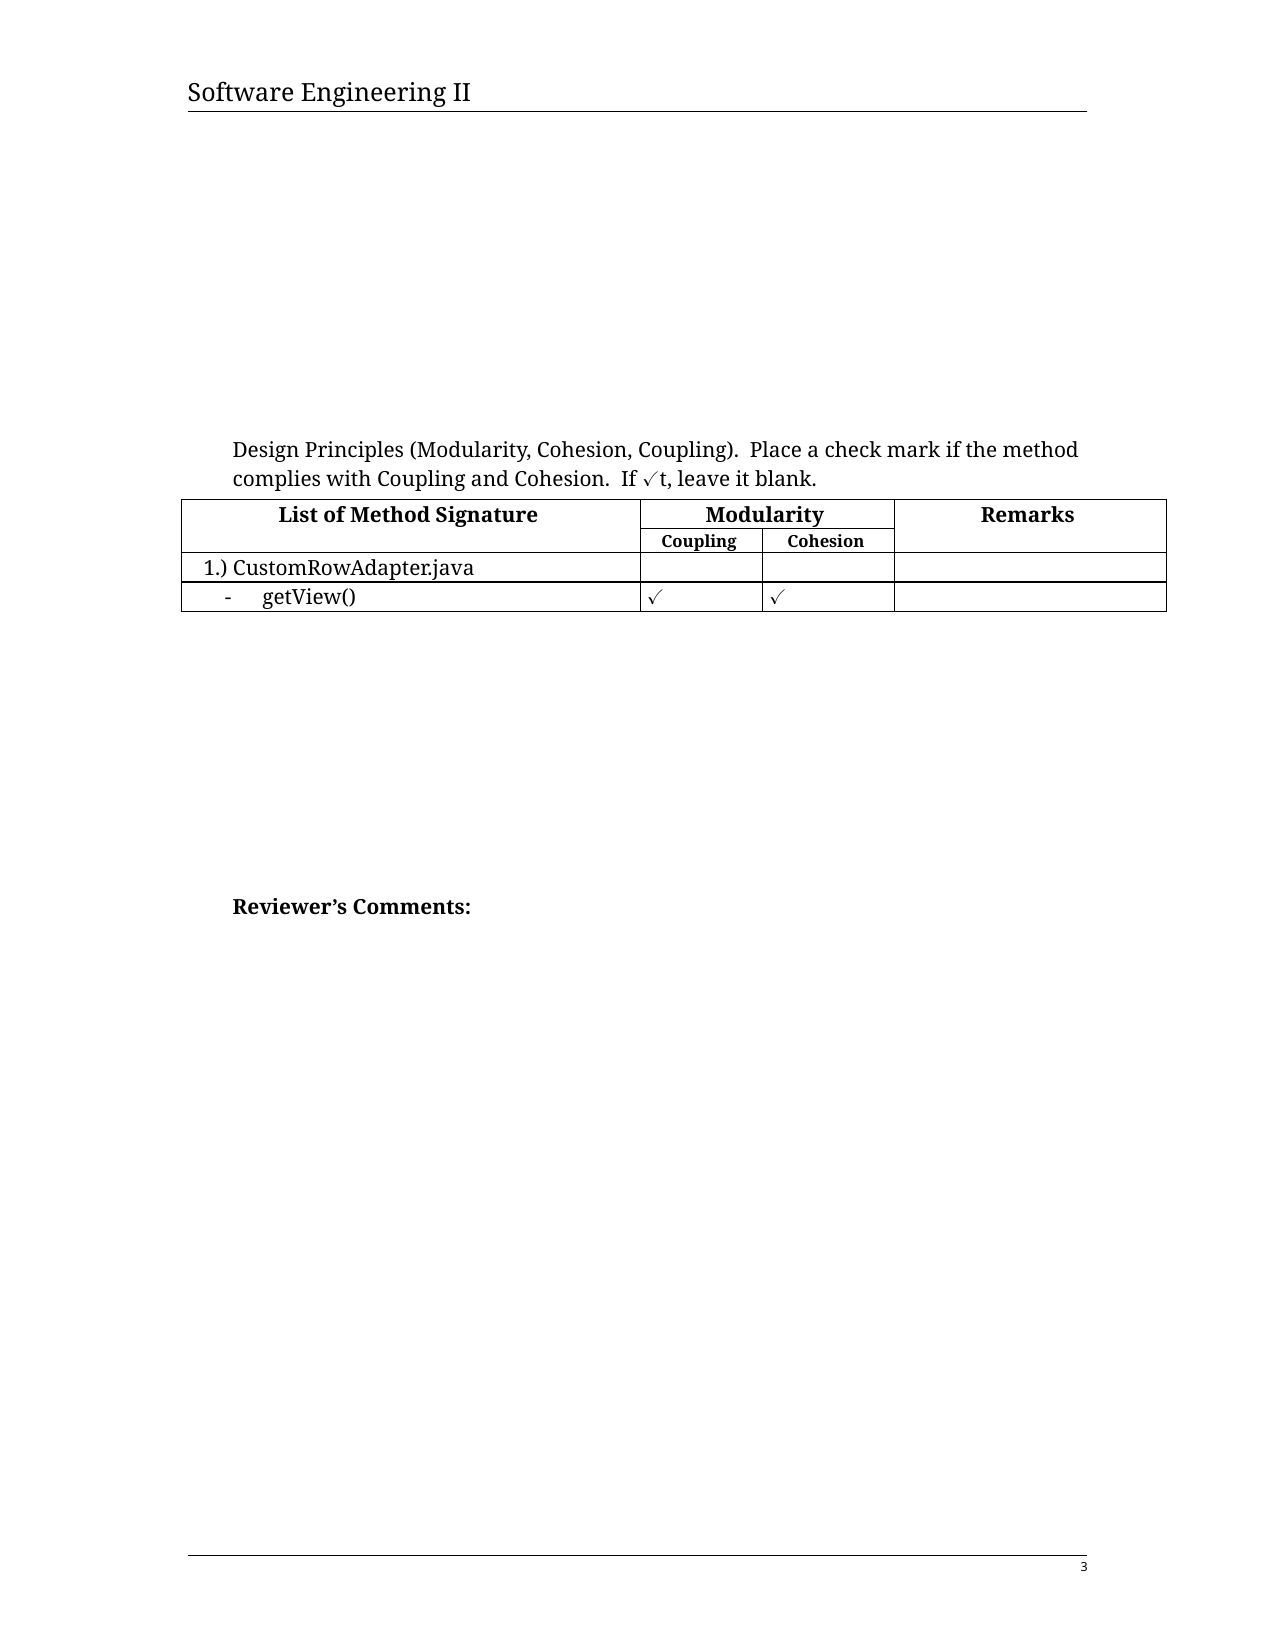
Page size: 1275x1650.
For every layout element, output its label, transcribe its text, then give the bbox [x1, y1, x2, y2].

table_cell 1.) CustomRowAdapter.java [182, 553, 640, 581]
table_cell getView() [182, 583, 640, 611]
table_cell ✓ [641, 583, 762, 611]
table_header List of Method Signature [182, 500, 640, 552]
table_cell ✓ [763, 583, 894, 611]
table_cell [895, 553, 1166, 581]
table_cell [763, 553, 894, 581]
table_header Remarks [895, 500, 1166, 552]
subtitle Reviewer’s Comments: [187, 892, 1087, 949]
table_cell [895, 583, 1166, 611]
table_header Modularity [641, 500, 894, 528]
subtitle Design Principles (Modularity, Cohesion, Coupling). Place a check mark if the method complies with Coupling and Cohesion. If ✓t, leave it blank. [187, 436, 1087, 492]
table_cell [641, 553, 762, 581]
table_cell Coupling [641, 529, 762, 552]
table_cell Cohesion [763, 529, 894, 552]
